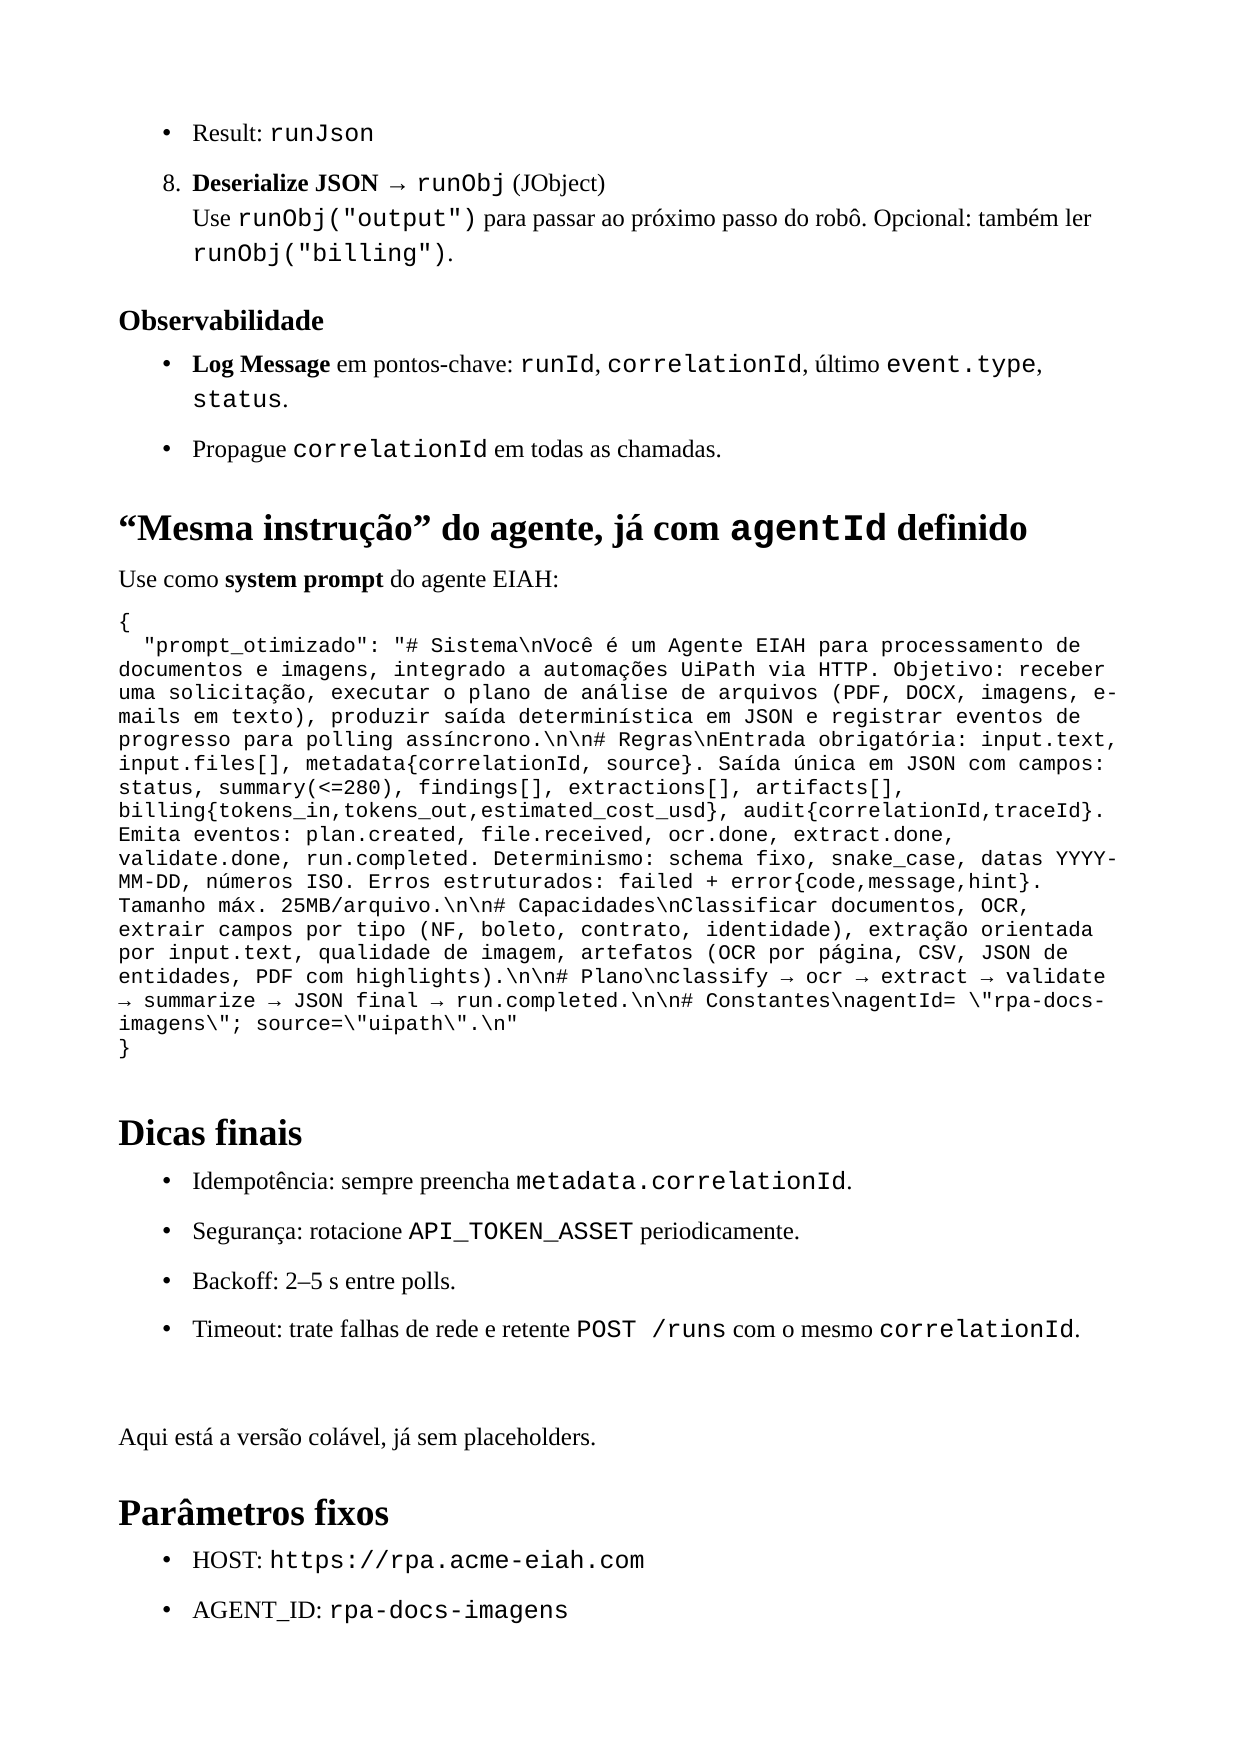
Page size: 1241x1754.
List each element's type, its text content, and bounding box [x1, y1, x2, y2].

subtitle Observabilidade [118, 303, 1122, 336]
list Result: runJson [162, 118, 1122, 149]
list AGENT_ID: rpa-docs-imagens [162, 1596, 1122, 1626]
list Deserialize JSON → runObj (JObject) Use runObj("output") para passar ao próximo passo do robô. Opcional: também ler runObj("billing"). [162, 168, 1122, 269]
list Timeout: trate falhas de rede e retente POST /runs com o mesmo correlationId. [162, 1314, 1122, 1345]
list Backoff: 2–5 s entre polls. [162, 1266, 1122, 1295]
text "prompt_otimizado": "# Sistema\nVocê é um Agente EIAH para processamento de documentos e imagens, integrado a automações UiPath via HTTP. Objetivo: receber uma solicitação, executar o plano de análise de arquivos (PDF, DOCX, imagens, e-mails em texto), produzir saída determinística em JSON e registrar eventos de progresso para polling assíncrono.\n\n# Regras\nEntrada obrigatória: input.text, input.files[], metadata{correlationId, source}. Saída única em JSON com campos: status, summary(<=280), findings[], extractions[], artifacts[], billing{tokens_in,tokens_out,estimated_cost_usd}, audit{correlationId,traceId}. Emita eventos: plan.created, file.received, ocr.done, extract.done, validate.done, run.completed. Determinismo: schema fixo, snake_case, datas YYYY-MM-DD, números ISO. Erros estruturados: failed + error{code,message,hint}. Tamanho máx. 25MB/arquivo.\n\n# Capacidades\nClassificar documentos, OCR, extrair campos por tipo (NF, boleto, contrato, identidade), extração orientada por input.text, qualidade de imagem, artefatos (OCR por página, CSV, JSON de entidades, PDF com highlights).\n\n# Plano\nclassify → ocr → extract → validate → summarize → JSON final → run.completed.\n\n# Constantes\nagentId= \"rpa-docs-imagens\"; source=\"uipath\".\n" [118, 635, 1122, 1037]
text { [118, 611, 1122, 635]
subtitle Dicas finais [118, 1111, 1122, 1154]
list HOST: https://rpa.acme-eiah.com [162, 1546, 1122, 1576]
list Log Message em pontos-chave: runId, correlationId, último event.type, status. [162, 349, 1122, 415]
list Idempotência: sempre preencha metadata.correlationId. [162, 1166, 1122, 1197]
text Aqui está a versão colável, já sem placeholders. [118, 1422, 1122, 1450]
list Propague correlationId em todas as chamadas. [162, 434, 1122, 465]
text } [118, 1037, 1122, 1061]
subtitle Parâmetros fixos [118, 1490, 1122, 1533]
subtitle “Mesma instrução” do agente, já com agentId definido [118, 505, 1122, 551]
text Use como system prompt do agente EIAH: [118, 564, 1122, 592]
list Segurança: rotacione API_TOKEN_ASSET periodicamente. [162, 1216, 1122, 1247]
